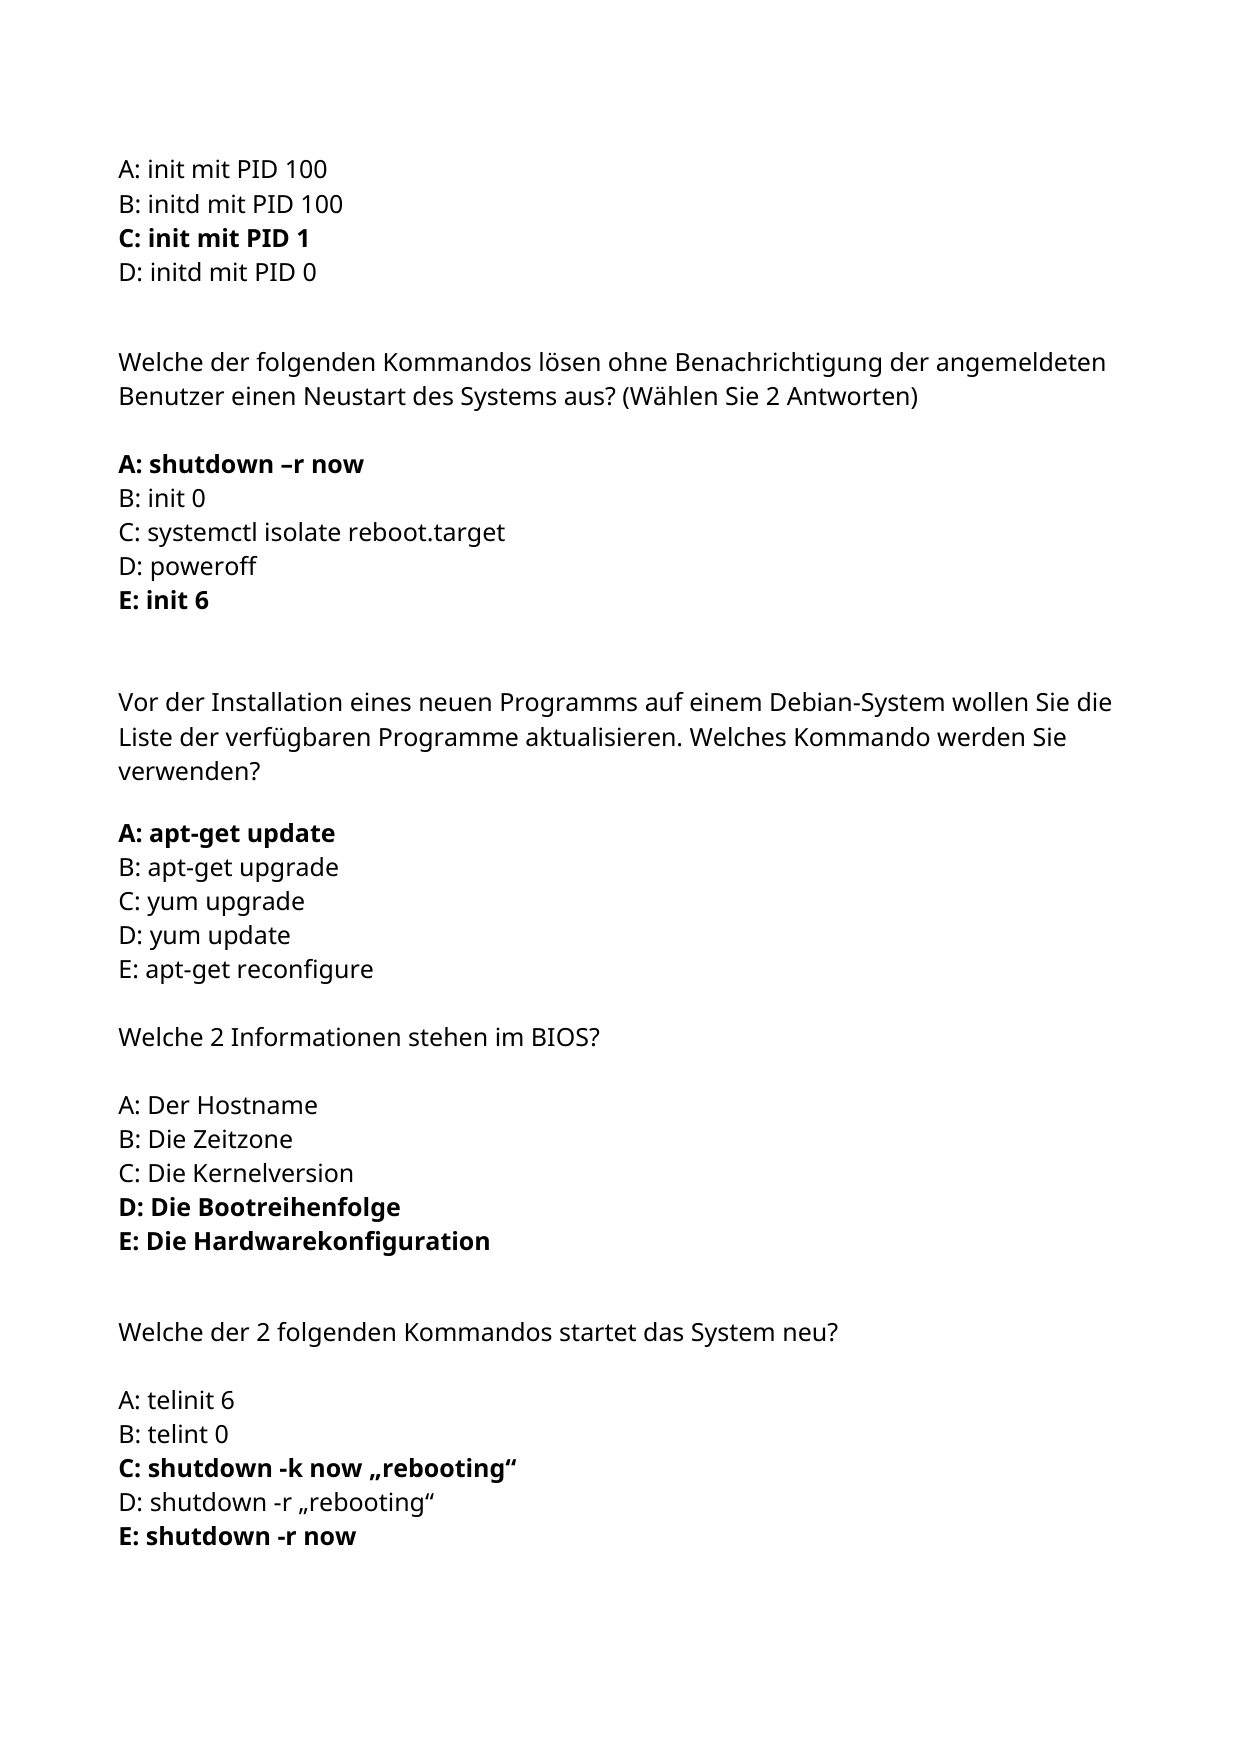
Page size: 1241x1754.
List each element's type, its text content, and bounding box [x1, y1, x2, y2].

text A: apt-get update [118, 815, 1122, 849]
text B: initd mit PID 100 C: init mit PID 1 D: initd mit PID 0 [118, 186, 1122, 288]
text Welche der folgenden Kommandos lösen ohne Benachrichtigung der angemeldeten Benutzer einen Neustart des Systems aus? (Wählen Sie 2 Antworten) [118, 344, 1122, 447]
text B: init 0 C: systemctl isolate reboot.target D: poweroff E: init 6 Vor der Installation eines neuen Programms auf einem Debian-System wollen Sie die Liste der verfügbaren Programme aktualisieren. Welches Kommando werden Sie verwenden? [118, 481, 1122, 815]
text [118, 1553, 1122, 1621]
text Welche der 2 folgenden Kommandos startet das System neu? A: telinit 6 B: telint 0 C: shutdown -k now „rebooting“ D: shutdown -r „rebooting“ E: shutdown -r now [118, 1314, 1122, 1553]
text A: init mit PID 100 [118, 152, 1122, 186]
text [118, 118, 1122, 152]
text B: apt-get upgrade C: yum upgrade D: yum update E: apt-get reconfigure Welche 2 Informationen stehen im BIOS? A: Der Hostname B: Die Zeitzone C: Die Kernelversion D: Die Bootreihenfolge E: Die Hardwarekonfiguration [118, 849, 1122, 1258]
text A: shutdown –r now [118, 447, 1122, 481]
